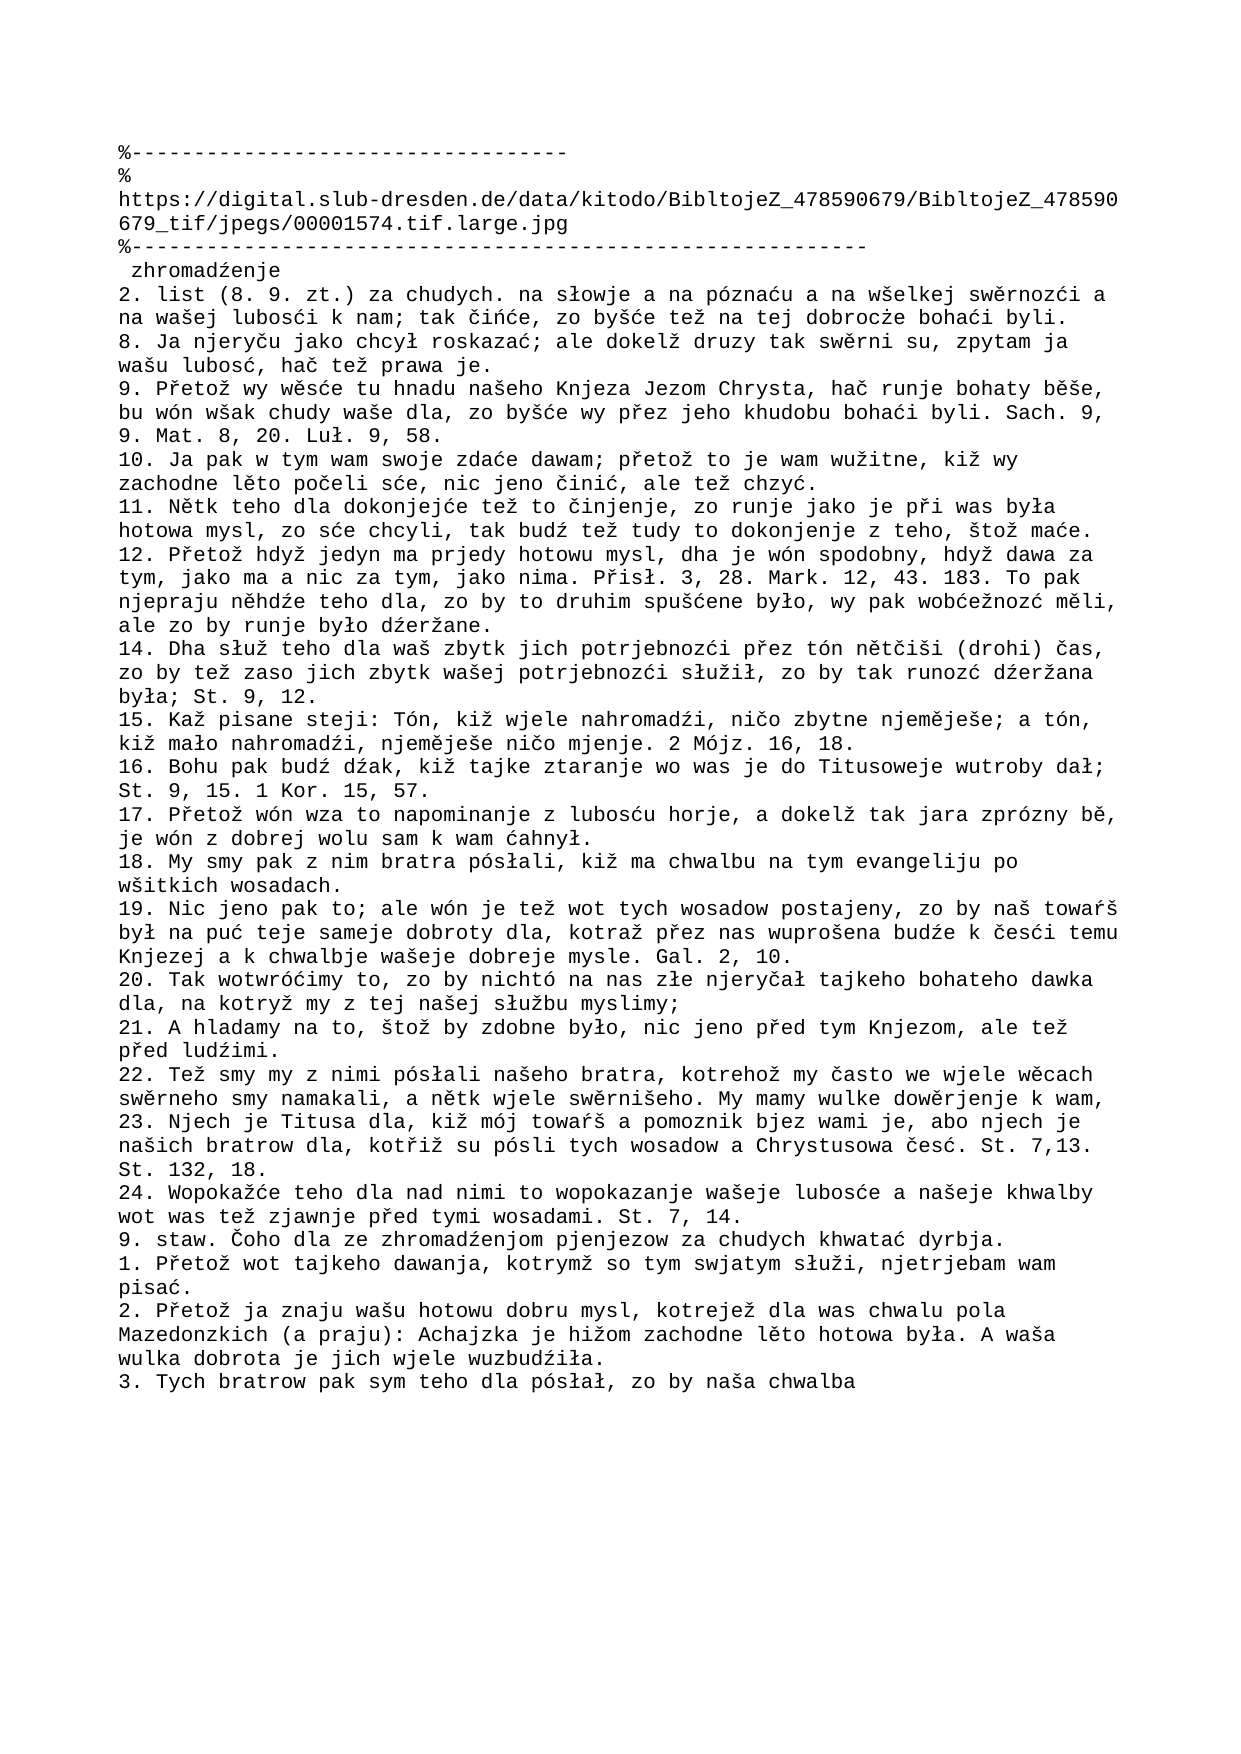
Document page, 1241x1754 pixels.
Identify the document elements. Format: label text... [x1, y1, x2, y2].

text 1. Přetož wot tajkeho dawanja, kotrymž so tym swjatym słuži, njetrjebam wam pisać. [118, 1253, 1122, 1300]
text 19. Nic jeno pak to; ale wón je tež wot tych wosadow postajeny, zo by naš towaŕš był na puć teje sameje dobroty dla, kotraž přez nas wuprošena budźe k česći temu Knjezej a k chwalbje wašeje dobreje mysle. Gal. 2, 10. [118, 898, 1122, 969]
text 2. list (8. 9. zt.) za chudych. na słowje a na póznaću a na wšelkej swěrnozći a na wašej lubosći k nam; tak čińće, zo byšće tež na tej dobrocże bohaći byli. [118, 284, 1122, 331]
text 17. Přetož wón wza to napominanje z lubosću horje, a dokelž tak jara zprózny bě, je wón z dobrej wolu sam k wam ćahnył. [118, 804, 1122, 851]
text 10. Ja pak w tym wam swoje zdaće dawam; přetož to je wam wužitne, kiž wy zachodne lěto počeli sće, nic jeno činić, ale tež chzyć. [118, 449, 1122, 496]
text 9. staw. Čoho dla ze zhromadźenjom pjenjezow za chudych khwatać dyrbja. [118, 1229, 1122, 1253]
text 20. Tak wotwróćimy to, zo by nichtó na nas złe njeryčał tajkeho bohateho dawka dla, na kotryž my z tej našej słužbu myslimy; [118, 969, 1122, 1017]
text zhromadźenje [118, 260, 1122, 284]
text 9. Přetož wy wěsće tu hnadu našeho Knjeza Jezom Chrysta, hač runje bohaty běše, bu wón wšak chudy waše dla, zo byšće wy přez jeho khudobu bohaći byli. Sach. 9, 9. Mat. 8, 20. Luł. 9, 58. [118, 378, 1122, 449]
text 16. Bohu pak budź dźak, kiž tajke ztaranje wo was je do Titusoweje wutroby dał; St. 9, 15. 1 Kor. 15, 57. [118, 757, 1122, 804]
text % https://digital.slub-dresden.de/data/kitodo/BibltojeZ_478590679/BibltojeZ_478590679_tif/jpegs/00001574.tif.large.jpg [118, 165, 1122, 236]
text 8. Ja njeryču jako chcył roskazać; ale dokelž druzy tak swěrni su, zpytam ja wašu lubosć, hač tež prawa je. [118, 331, 1122, 378]
text 24. Wopokažće teho dla nad nimi to wopokazanje wašeje lubosće a našeje khwalby wot was tež zjawnje před tymi wosadami. St. 7, 14. [118, 1182, 1122, 1229]
text 11. Nětk teho dla dokonjejće tež to činjenje, zo runje jako je při was była hotowa mysl, zo sće chcyli, tak budź tež tudy to dokonjenje z teho, štož maće. [118, 496, 1122, 544]
text 3. Tych bratrow pak sym teho dla pósłał, zo by naša chwalba [118, 1371, 1122, 1395]
text 15. Kaž pisane steji: Tón, kiž wjele nahromadźi, ničo zbytne njeměješe; a tón, kiž mało nahromadźi, njeměješe ničo mjenje. 2 Mójz. 16, 18. [118, 709, 1122, 757]
text 18. My smy pak z nim bratra pósłali, kiž ma chwalbu na tym evangeliju po wšitkich wosadach. [118, 851, 1122, 898]
text %----------------------------------- [118, 142, 1122, 165]
text 21. A hladamy na to, štož by zdobne było, nic jeno před tym Knjezom, ale tež před ludźimi. [118, 1017, 1122, 1064]
text 23. Njech je Titusa dla, kiž mój towaŕš a pomoznik bjez wami je, abo njech je našich bratrow dla, kotřiž su pósli tych wosadow a Chrystusowa česć. St. 7,13. St. 132, 18. [118, 1111, 1122, 1182]
text 14. Dha słuž teho dla waš zbytk jich potrjebnozći přez tón nětčiši (drohi) čas, zo by tež zaso jich zbytk wašej potrjebnozći słužił, zo by tak runozć dźeržana była; St. 9, 12. [118, 638, 1122, 709]
text 2. Přetož ja znaju wašu hotowu dobru mysl, kotrejež dla was chwalu pola Mazedonzkich (a praju): Achajzka je hižom zachodne lěto hotowa była. A waša wulka dobrota je jich wjele wuzbudźiła. [118, 1300, 1122, 1371]
text %----------------------------------------------------------- [118, 236, 1122, 260]
text 22. Tež smy my z nimi pósłali našeho bratra, kotrehož my často we wjele wěcach swěrneho smy namakali, a nětk wjele swěrnišeho. My mamy wulke dowěrjenje k wam, [118, 1064, 1122, 1111]
text 12. Přetož hdyž jedyn ma prjedy hotowu mysl, dha je wón spodobny, hdyž dawa za tym, jako ma a nic za tym, jako nima. Přisł. 3, 28. Mark. 12, 43. 183. To pak njepraju něhdźe teho dla, zo by to druhim spušćene było, wy pak wobćežnozć měli, ale zo by runje było dźeržane. [118, 544, 1122, 638]
